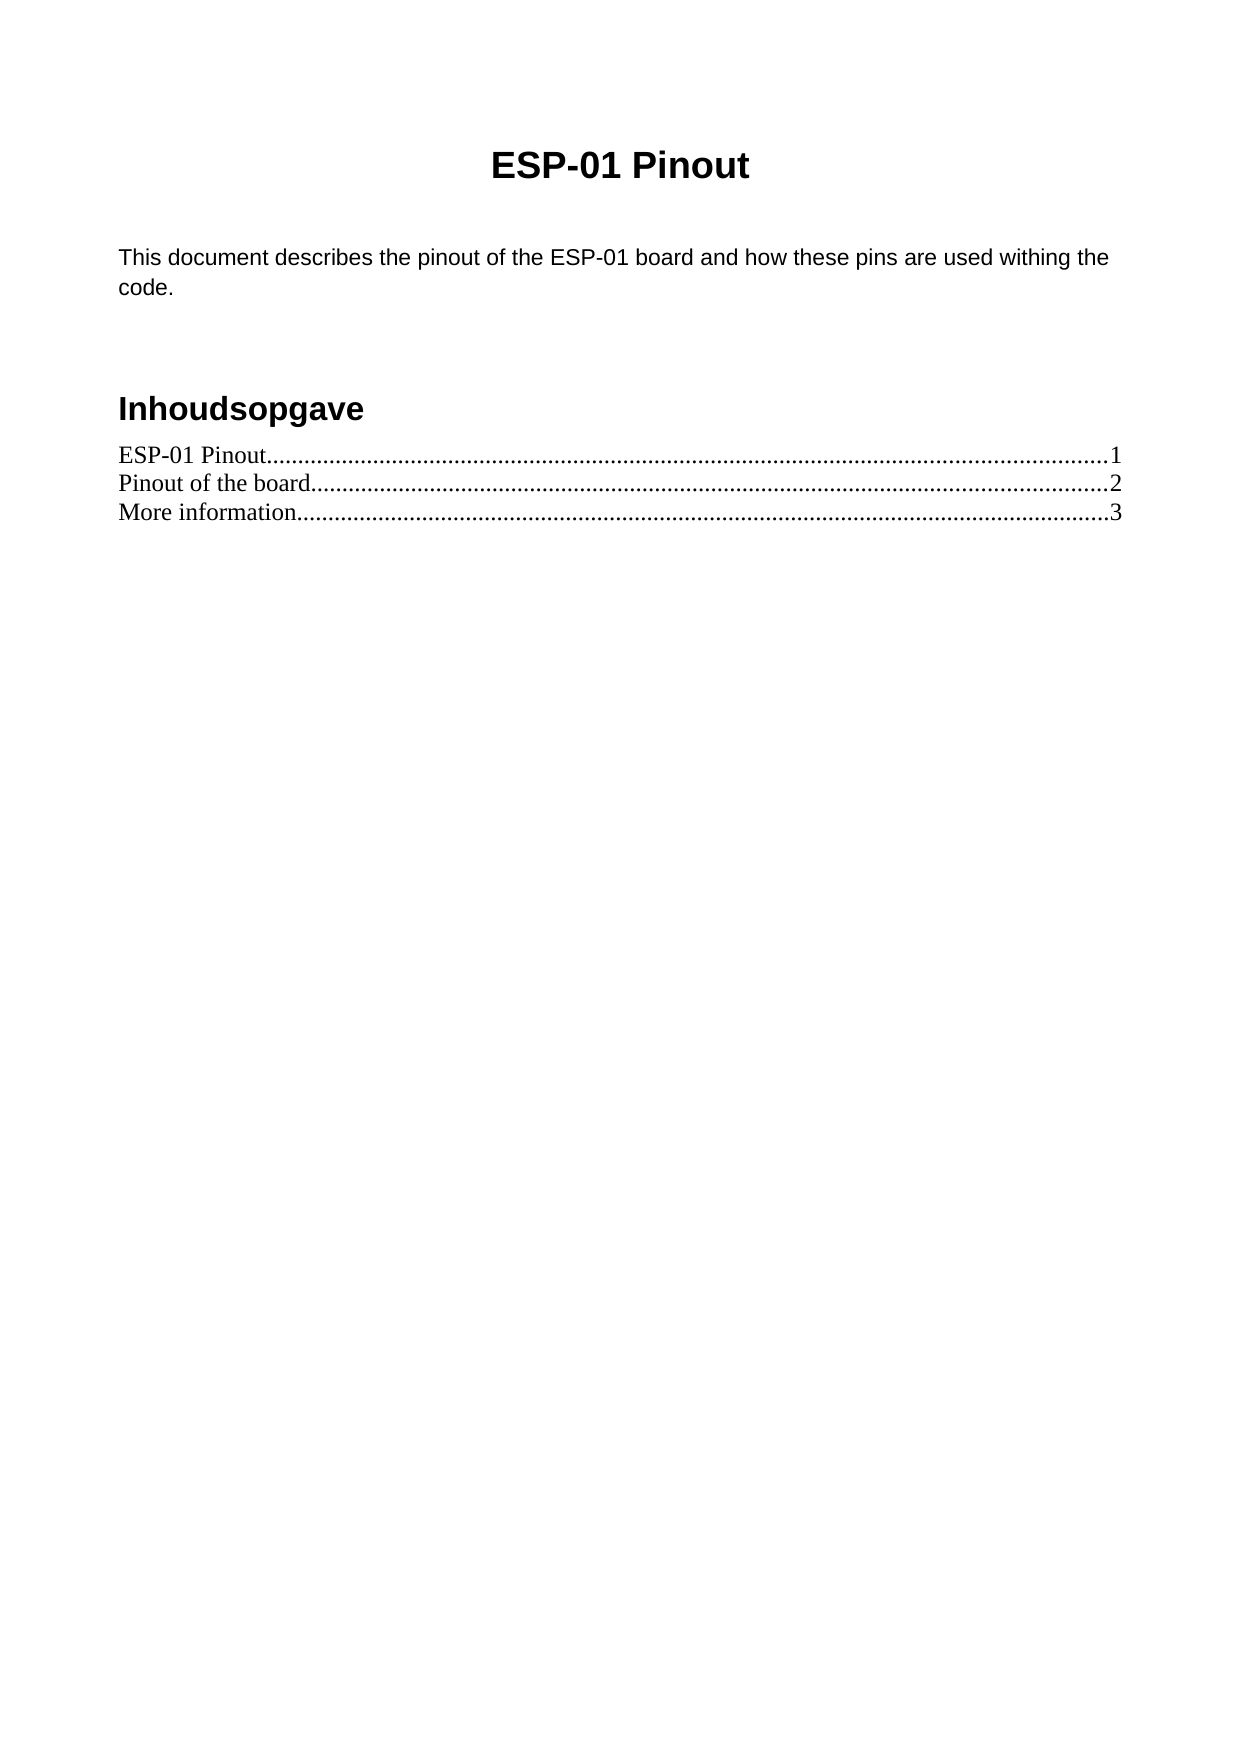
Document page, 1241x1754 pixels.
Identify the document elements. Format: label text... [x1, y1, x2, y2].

text Pinout of the board 2 [118, 468, 1122, 497]
text ESP-01 Pinout 1 [118, 440, 1122, 468]
subtitle ESP-01 Pinout [118, 143, 1122, 187]
text This document describes the pinout of the ESP-01 board and how these pins are used withing the code. [118, 244, 1122, 301]
subtitle Inhoudsopgave [118, 389, 1122, 427]
text More information 3 [118, 497, 1122, 526]
